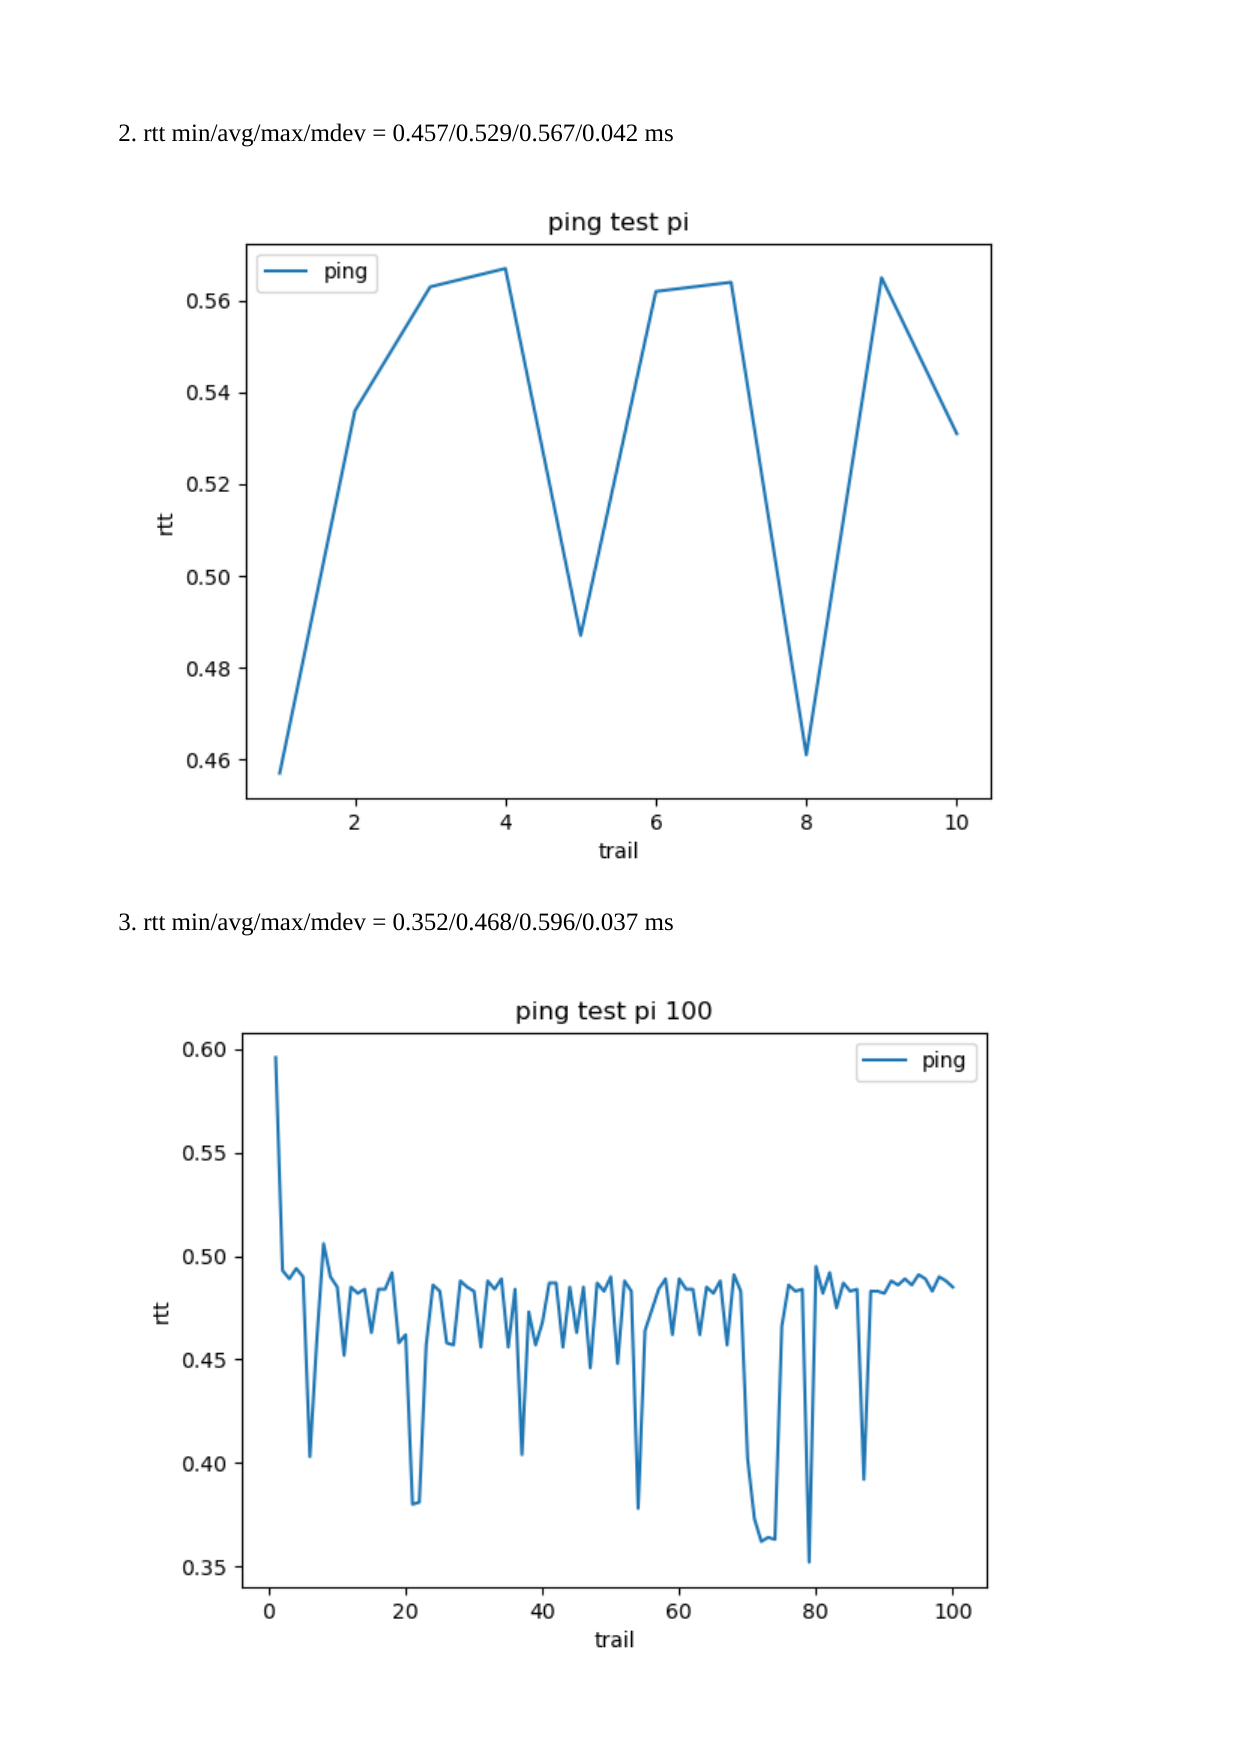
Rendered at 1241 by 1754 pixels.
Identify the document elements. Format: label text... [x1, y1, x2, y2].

text 3. rtt min/avg/max/mdev = 0.352/0.468/0.596/0.037 ms [118, 907, 1122, 936]
picture [126, 158, 1087, 878]
picture [122, 947, 1083, 1667]
text 2. rtt min/avg/max/mdev = 0.457/0.529/0.567/0.042 ms [118, 118, 1122, 147]
